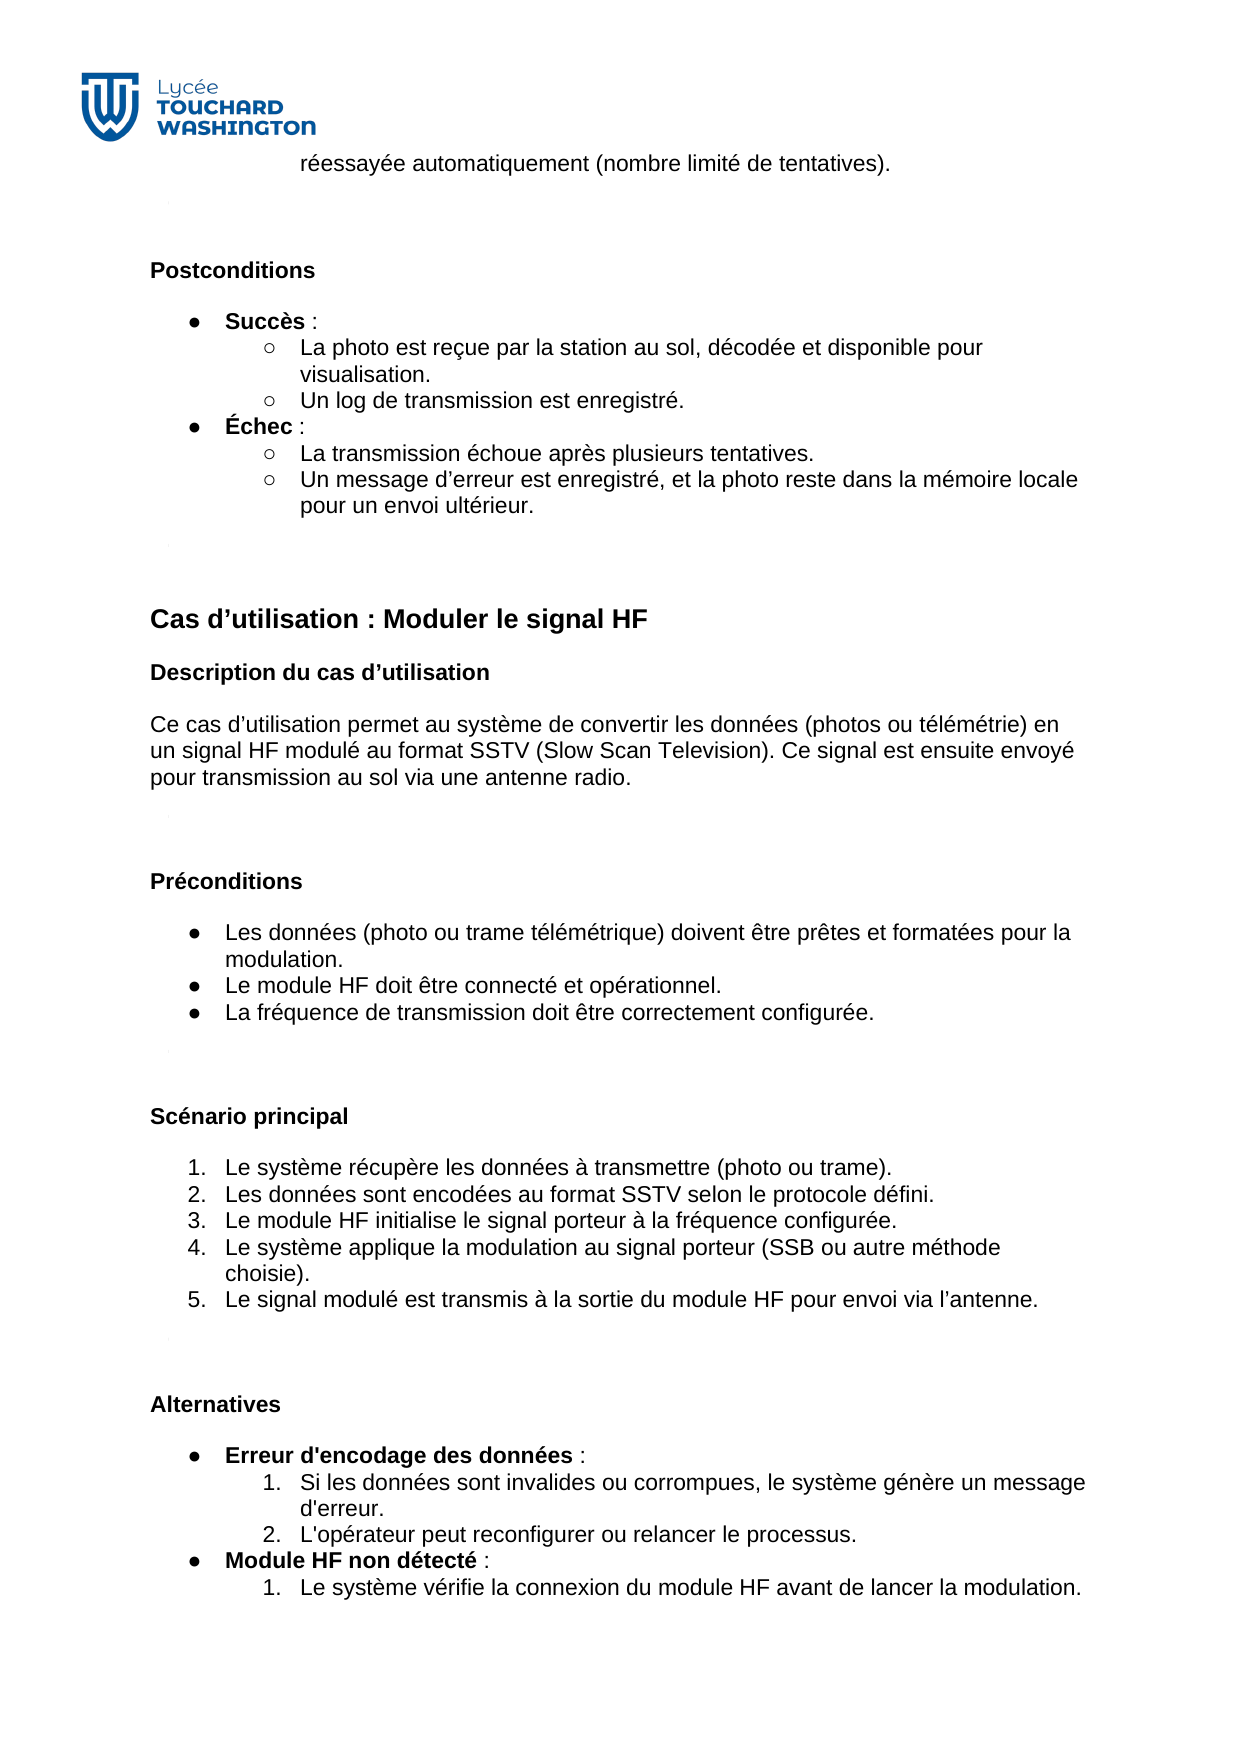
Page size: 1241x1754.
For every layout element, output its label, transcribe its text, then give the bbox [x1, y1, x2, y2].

list Erreur d'encodage des données : [187, 1442, 1090, 1468]
list La transmission échoue après plusieurs tentatives. [262, 440, 1090, 466]
list Le système vérifie la connexion du module HF avant de lancer la modulation. [262, 1574, 1090, 1600]
subtitle Cas d’utilisation : Moduler le signal HF [150, 603, 1090, 634]
subtitle Postconditions [150, 257, 1090, 283]
list L'opérateur peut reconfigurer ou relancer le processus. [262, 1521, 1090, 1547]
subtitle Préconditions [150, 868, 1090, 894]
text Ce cas d’utilisation permet au système de convertir les données (photos ou télémétrie) en un signal HF modulé au format SSTV (Slow Scan Television). Ce signal est ensuite envoyé pour transmission au sol via une antenne radio. [150, 711, 1090, 790]
list Succès : [187, 308, 1090, 334]
list Un log de transmission est enregistré. [262, 387, 1090, 413]
list La photo est reçue par la station au sol, décodée et disponible pour visualisation. [262, 334, 1090, 387]
list Le système récupère les données à transmettre (photo ou trame). [187, 1154, 1090, 1181]
list Le module HF initialise le signal porteur à la fréquence configurée. [187, 1207, 1090, 1233]
list Les données sont encodées au format SSTV selon le protocole défini. [187, 1181, 1090, 1207]
list Le module HF doit être connecté et opérationnel. [187, 972, 1090, 998]
list Un message d’erreur est enregistré, et la photo reste dans la mémoire locale pour un envoi ultérieur. [262, 466, 1090, 519]
list Le système applique la modulation au signal porteur (SSB ou autre méthode choisie). [187, 1233, 1090, 1286]
list Le signal modulé est transmis à la sortie du module HF pour envoi via l’antenne. [187, 1286, 1090, 1312]
subtitle Scénario principal [150, 1103, 1090, 1129]
list La fréquence de transmission doit être correctement configurée. [187, 998, 1090, 1025]
list Les données (photo ou trame télémétrique) doivent être prêtes et formatées pour la modulation. [187, 919, 1090, 972]
list Échec : [187, 413, 1090, 440]
picture [25, 18, 372, 196]
subtitle Alternatives [150, 1391, 1090, 1417]
list réessayée automatiquement (nombre limité de tentatives). [262, 150, 1090, 176]
list Module HF non détecté : [187, 1547, 1090, 1574]
list Si les données sont invalides ou corrompues, le système génère un message d'erreur. [262, 1468, 1090, 1521]
subtitle Description du cas d’utilisation [150, 659, 1090, 686]
